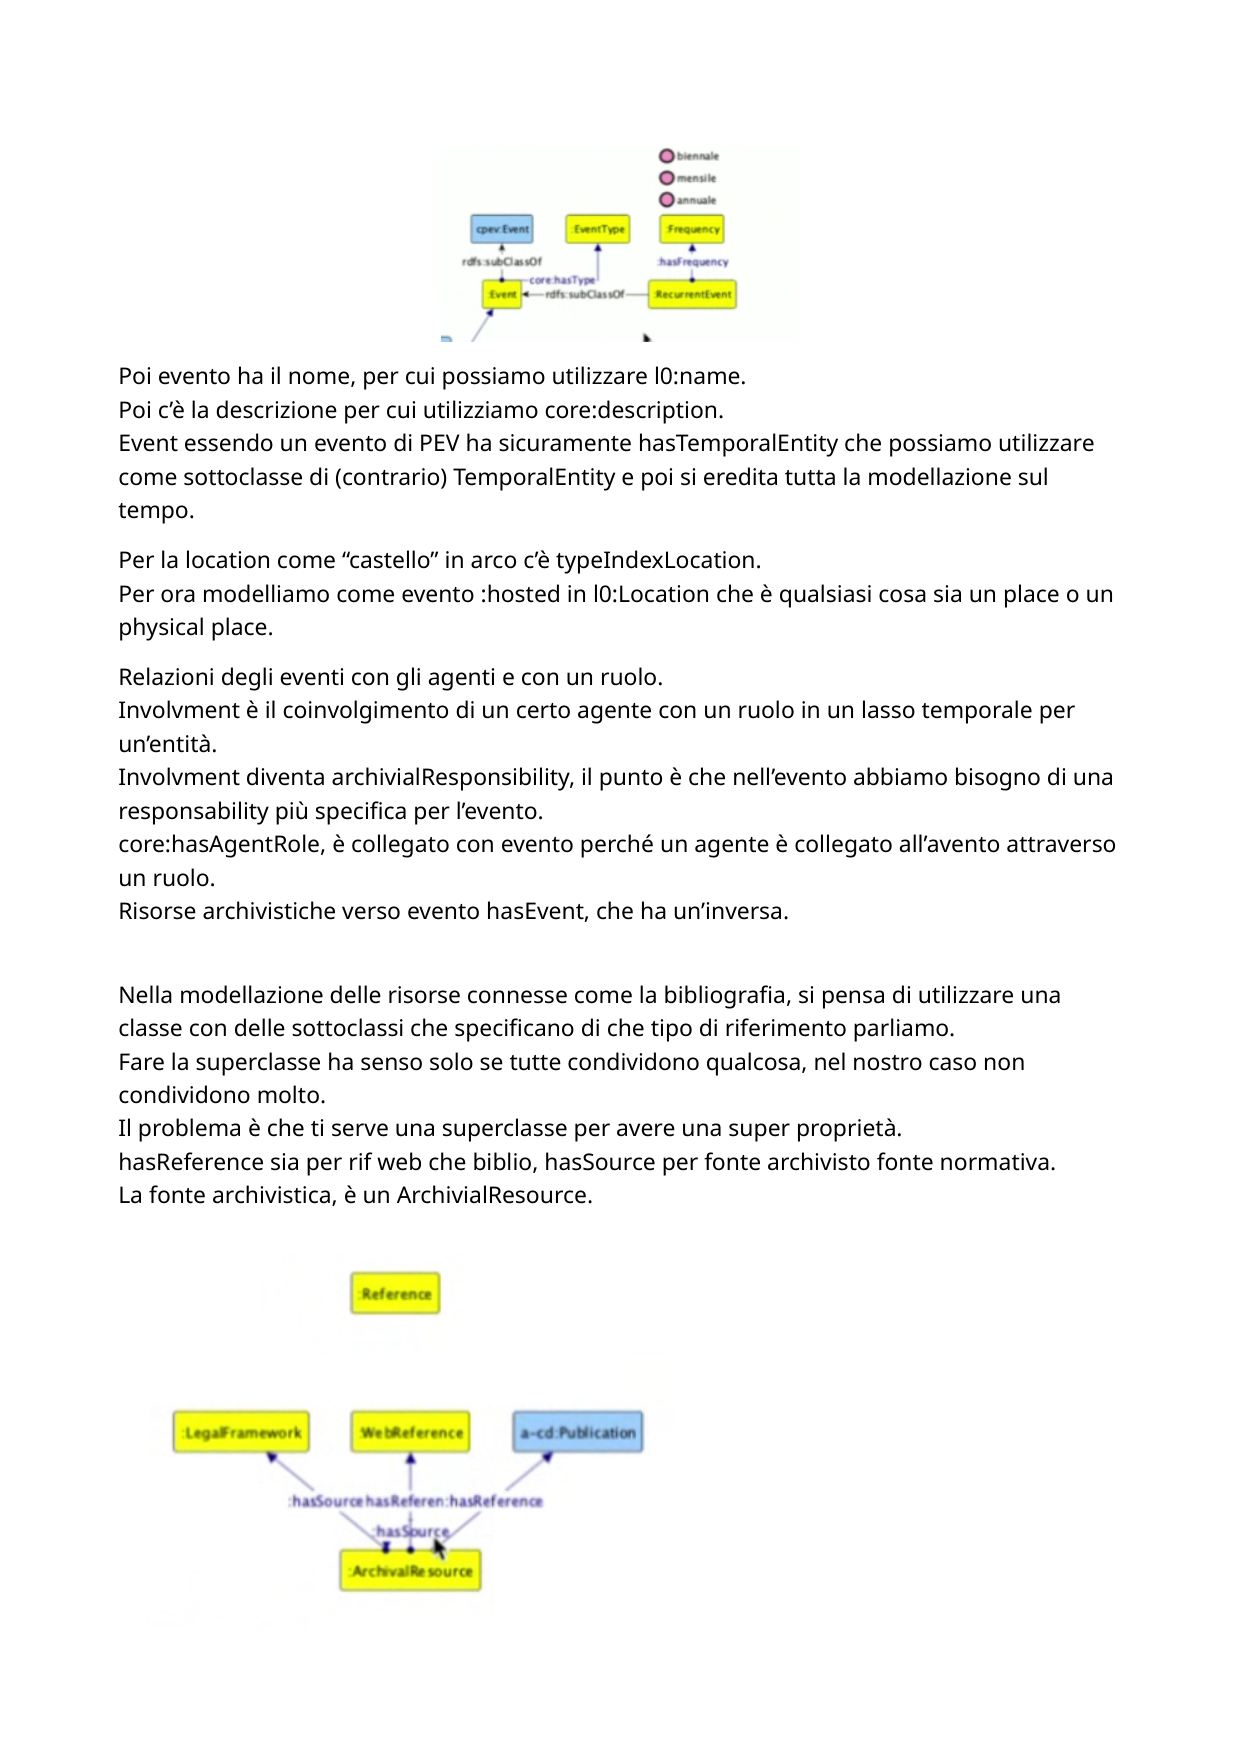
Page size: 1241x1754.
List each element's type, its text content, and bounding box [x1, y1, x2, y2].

text Relazioni degli eventi con gli agenti e con un ruolo. Involvment è il coinvolgimento di un certo agente con un ruolo in un lasso temporale per un’entità. Involvment diventa archivialResponsibility, il punto è che nell’evento abbiamo bisogno di una responsability più specifica per l’evento. core:hasAgentRole, è collegato con evento perché un agente è collegato all’avento attraverso un ruolo. Risorse archivistiche verso evento hasEvent, che ha un’inversa. [118, 661, 1122, 960]
text Per la location come “castello” in arco c’è typeIndexLocation. Per ora modelliamo come evento :hosted in l0:Location che è qualsiasi cosa sia un place o un physical place. [118, 544, 1122, 642]
text Nella modellazione delle risorse connesse come la bibliografia, si pensa di utilizzare una classe con delle sottoclassi che specificano di che tipo di riferimento parliamo. Fare la superclasse ha senso solo se tutte condividono qualcosa, nel nostro caso non condividono molto. Il problema è che ti serve una superclasse per avere una super proprietà. hasReference sia per rif web che biblio, hasSource per fonte archivisto fonte normativa. La fonte archivistica, è un ArchivialResource. [118, 979, 1122, 1211]
text Poi evento ha il nome, per cui possiamo utilizzare l0:name. Poi c’è la descrizione per cui utilizziamo core:description. Event essendo un evento di PEV ha sicuramente hasTemporalEntity che possiamo utilizzare come sottoclasse di (contrario) TemporalEntity e poi si eredita tutta la modellazione sul tempo. [118, 360, 1122, 525]
